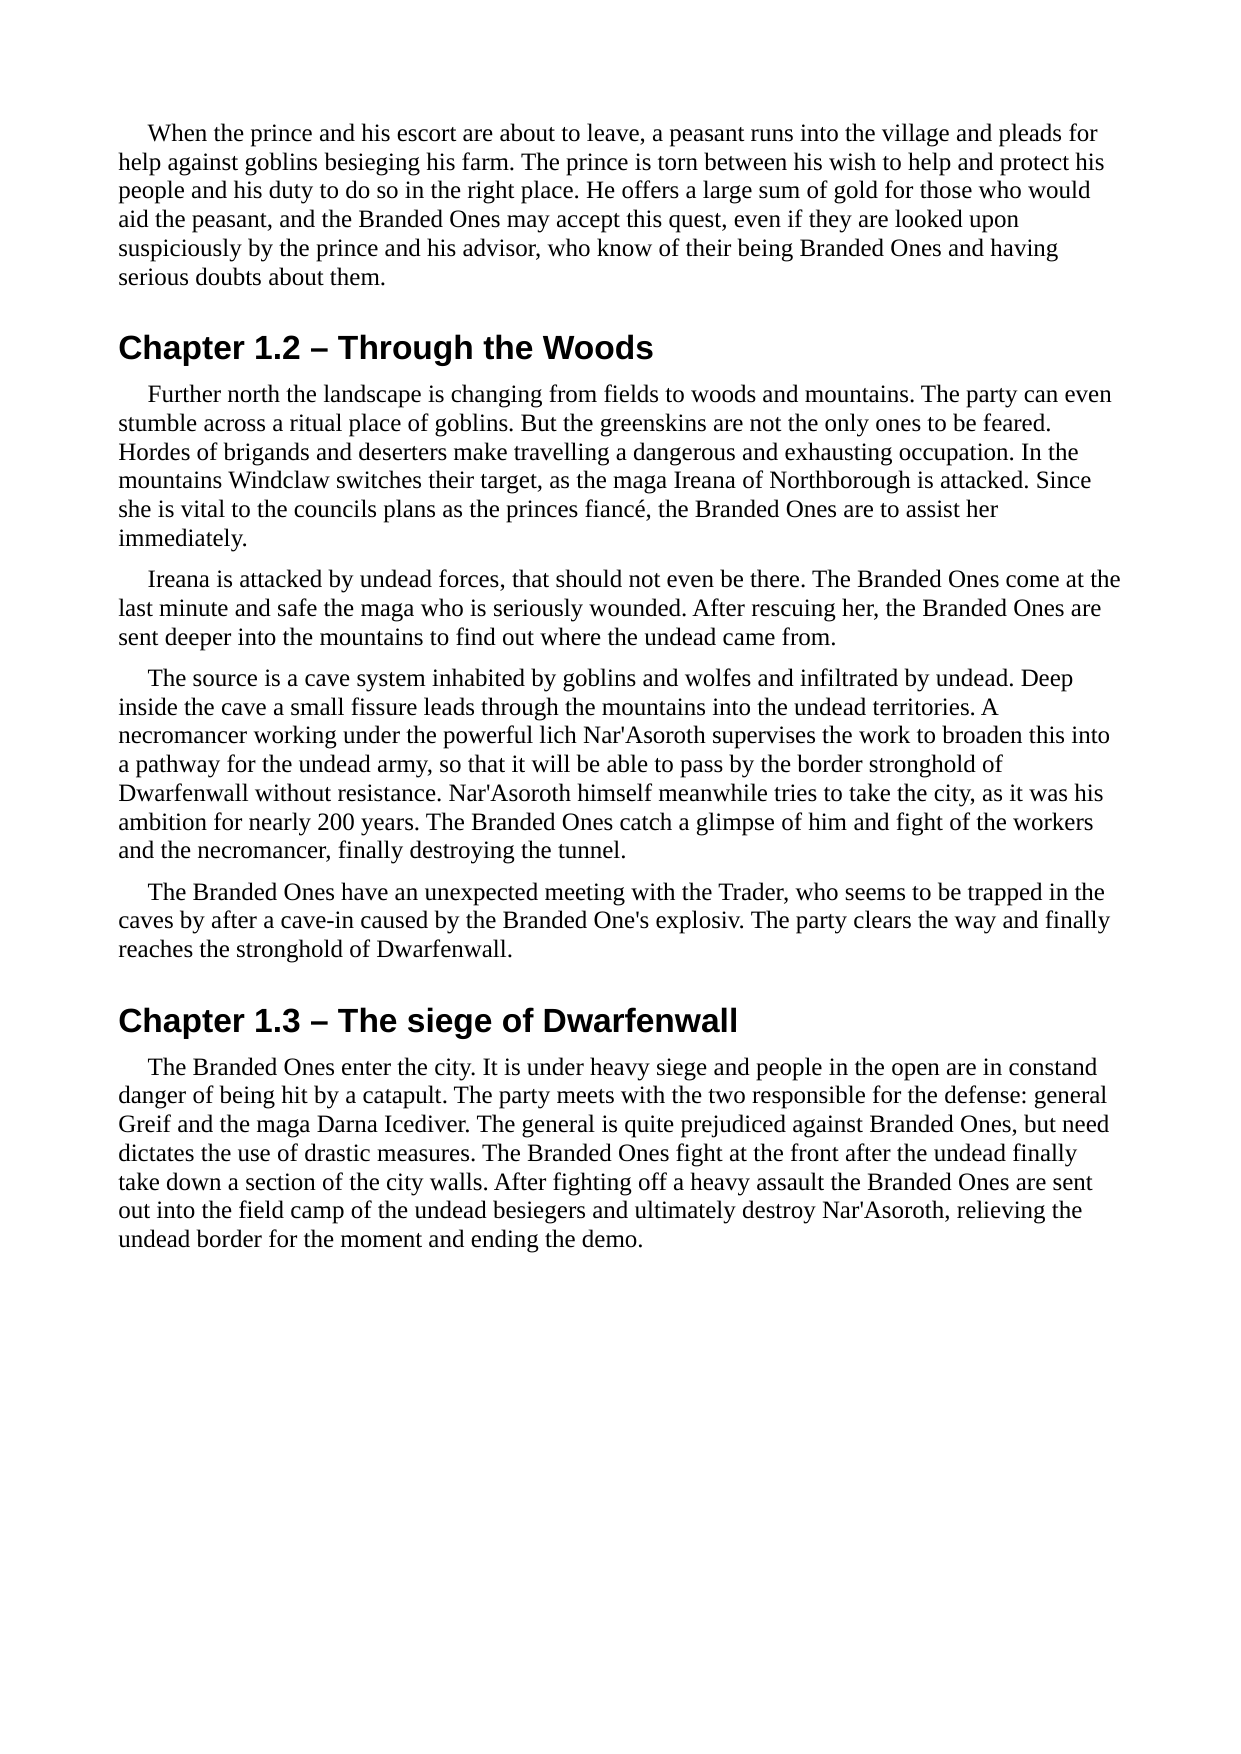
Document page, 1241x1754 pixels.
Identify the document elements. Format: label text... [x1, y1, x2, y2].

text When the prince and his escort are about to leave, a peasant runs into the village and pleads for help against goblins besieging his farm. The prince is torn between his wish to help and protect his people and his duty to do so in the right place. He offers a large sum of gold for those who would aid the peasant, and the Branded Ones may accept this quest, even if they are looked upon suspiciously by the prince and his advisor, who know of their being Branded Ones and having serious doubts about them. [118, 118, 1122, 291]
text Further north the landscape is changing from fields to woods and mountains. The party can even stumble across a ritual place of goblins. But the greenskins are not the only ones to be feared. Hordes of brigands and deserters make travelling a dangerous and exhausting occupation. In the mountains Windclaw switches their target, as the maga Ireana of Northborough is attacked. Since she is vital to the councils plans as the princes fiancé, the Branded Ones are to assist her immediately. [118, 379, 1122, 552]
text Ireana is attacked by undead forces, that should not even be there. The Branded Ones come at the last minute and safe the maga who is seriously wounded. After rescuing her, the Branded Ones are sent deeper into the mountains to find out where the undead came from. [118, 564, 1122, 651]
text The Branded Ones have an unexpected meeting with the Trader, who seems to be trapped in the caves by after a cave-in caused by the Branded One's explosiv. The party clears the way and finally reaches the stronghold of Dwarfenwall. [118, 877, 1122, 963]
text The source is a cave system inhabited by goblins and wolfes and infiltrated by undead. Deep inside the cave a small fissure leads through the mountains into the undead territories. A necromancer working under the powerful lich Nar'Asoroth supervises the work to broaden this into a pathway for the undead army, so that it will be able to pass by the border stronghold of Dwarfenwall without resistance. Nar'Asoroth himself meanwhile tries to take the city, as it was his ambition for nearly 200 years. The Branded Ones catch a glimpse of him and fight of the workers and the necromancer, finally destroying the tunnel. [118, 663, 1122, 864]
subtitle Chapter 1.2 – Through the Woods [118, 328, 1122, 367]
text The Branded Ones enter the city. It is under heavy siege and people in the open are in constand danger of being hit by a catapult. The party meets with the two responsible for the defense: general Greif and the maga Darna Icediver. The general is quite prejudiced against Branded Ones, but need dictates the use of drastic measures. The Branded Ones fight at the front after the undead finally take down a section of the city walls. After fighting off a heavy assault the Branded Ones are sent out into the field camp of the undead besiegers and ultimately destroy Nar'Asoroth, relieving the undead border for the moment and ending the demo. [118, 1052, 1122, 1253]
subtitle Chapter 1.3 – The siege of Dwarfenwall [118, 1001, 1122, 1039]
